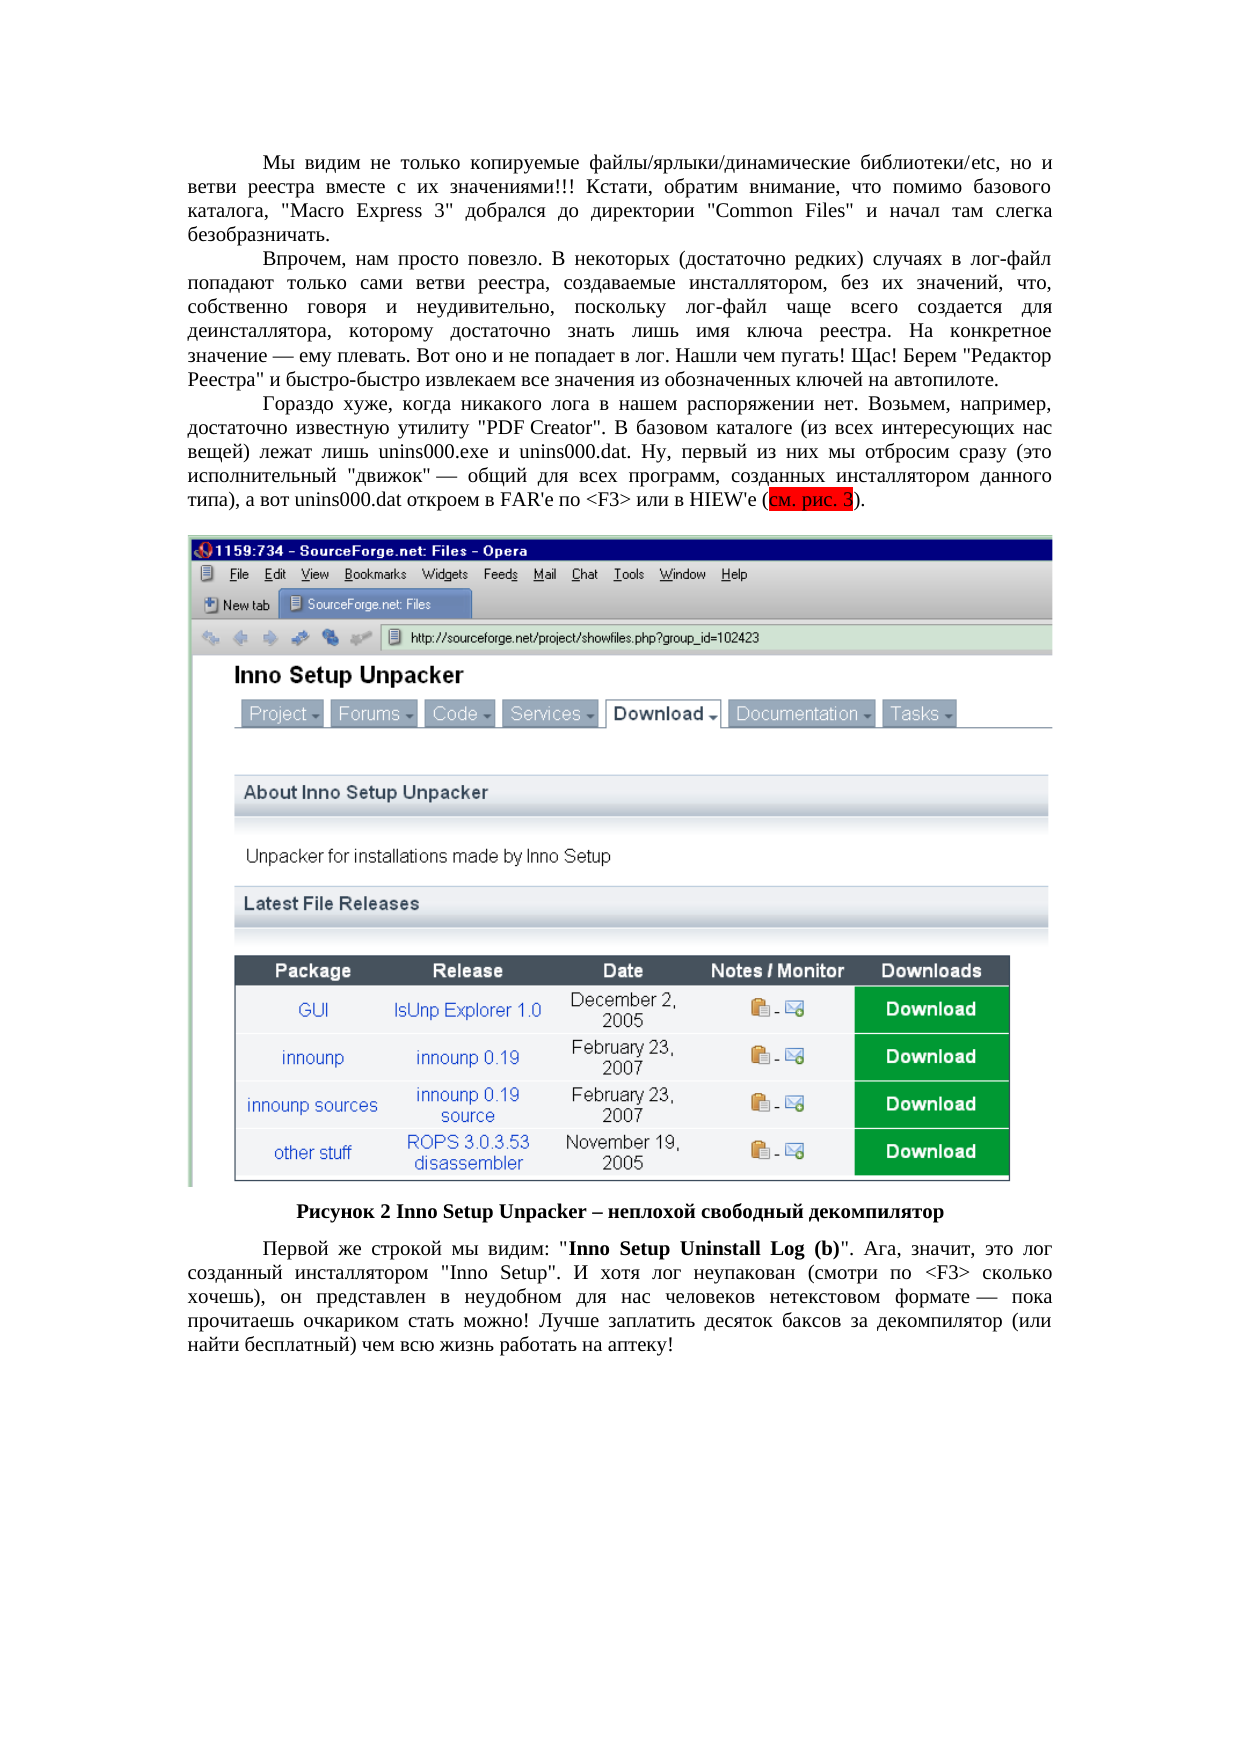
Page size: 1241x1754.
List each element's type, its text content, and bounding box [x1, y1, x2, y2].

text Мы видим не только копируемые файлы/ярлыки/динамические библиотеки/etc, но и ветви реестра вместе с их значениями!!! Кстати, обратим внимание, что помимо базового каталога, "Macro Express 3" добрался до директории "Common Files" и начал там слегка безобразничать. [187, 150, 1053, 246]
picture [187, 535, 1053, 1187]
text Впрочем, нам просто повезло. В некоторых (достаточно редких) случаях в лог-файл попадают только сами ветви реестра, создаваемые инсталлятором, без их значений, что, собственно говоря и неудивительно, поскольку лог-файл чаще всего создается для деинсталлятора, которому достаточно знать лишь имя ключа реестра. На конкретное значение — ему плевать. Вот оно и не попадает в лог. Нашли чем пугать! Щас! Берем "Редактор Реестра" и быстро-быстро извлекаем все значения из обозначенных ключей на автопилоте. [187, 246, 1053, 391]
text Гораздо хуже, когда никакого лога в нашем распоряжении нет. Возьмем, например, достаточно известную утилиту "PDF Creator". В базовом каталоге (из всех интересующих нас вещей) лежат лишь unins000.exe и unins000.dat. Ну, первый из них мы отбросим сразу (это исполнительный "движок" — общий для всех программ, созданных инсталлятором данного типа), а вот unins000.dat откроем в FAR'е по <F3> или в HIEW'е (см. рис. 3). [187, 391, 1053, 511]
text Рисунок 2 Inno Setup Unpacker – неплохой свободный декомпилятор [187, 1199, 1053, 1223]
text Первой же строкой мы видим: "Inno Setup Uninstall Log (b)". Ага, значит, это лог созданный инсталлятором "Inno Setup". И хотя лог неупакован (смотри по <F3> сколько хочешь), он представлен в неудобном для нас человеков нетекстовом формате — пока прочитаешь очкариком стать можно! Лучше заплатить десяток баксов за декомпилятор (или найти бесплатный) чем всю жизнь работать на аптеку! [187, 1236, 1053, 1356]
